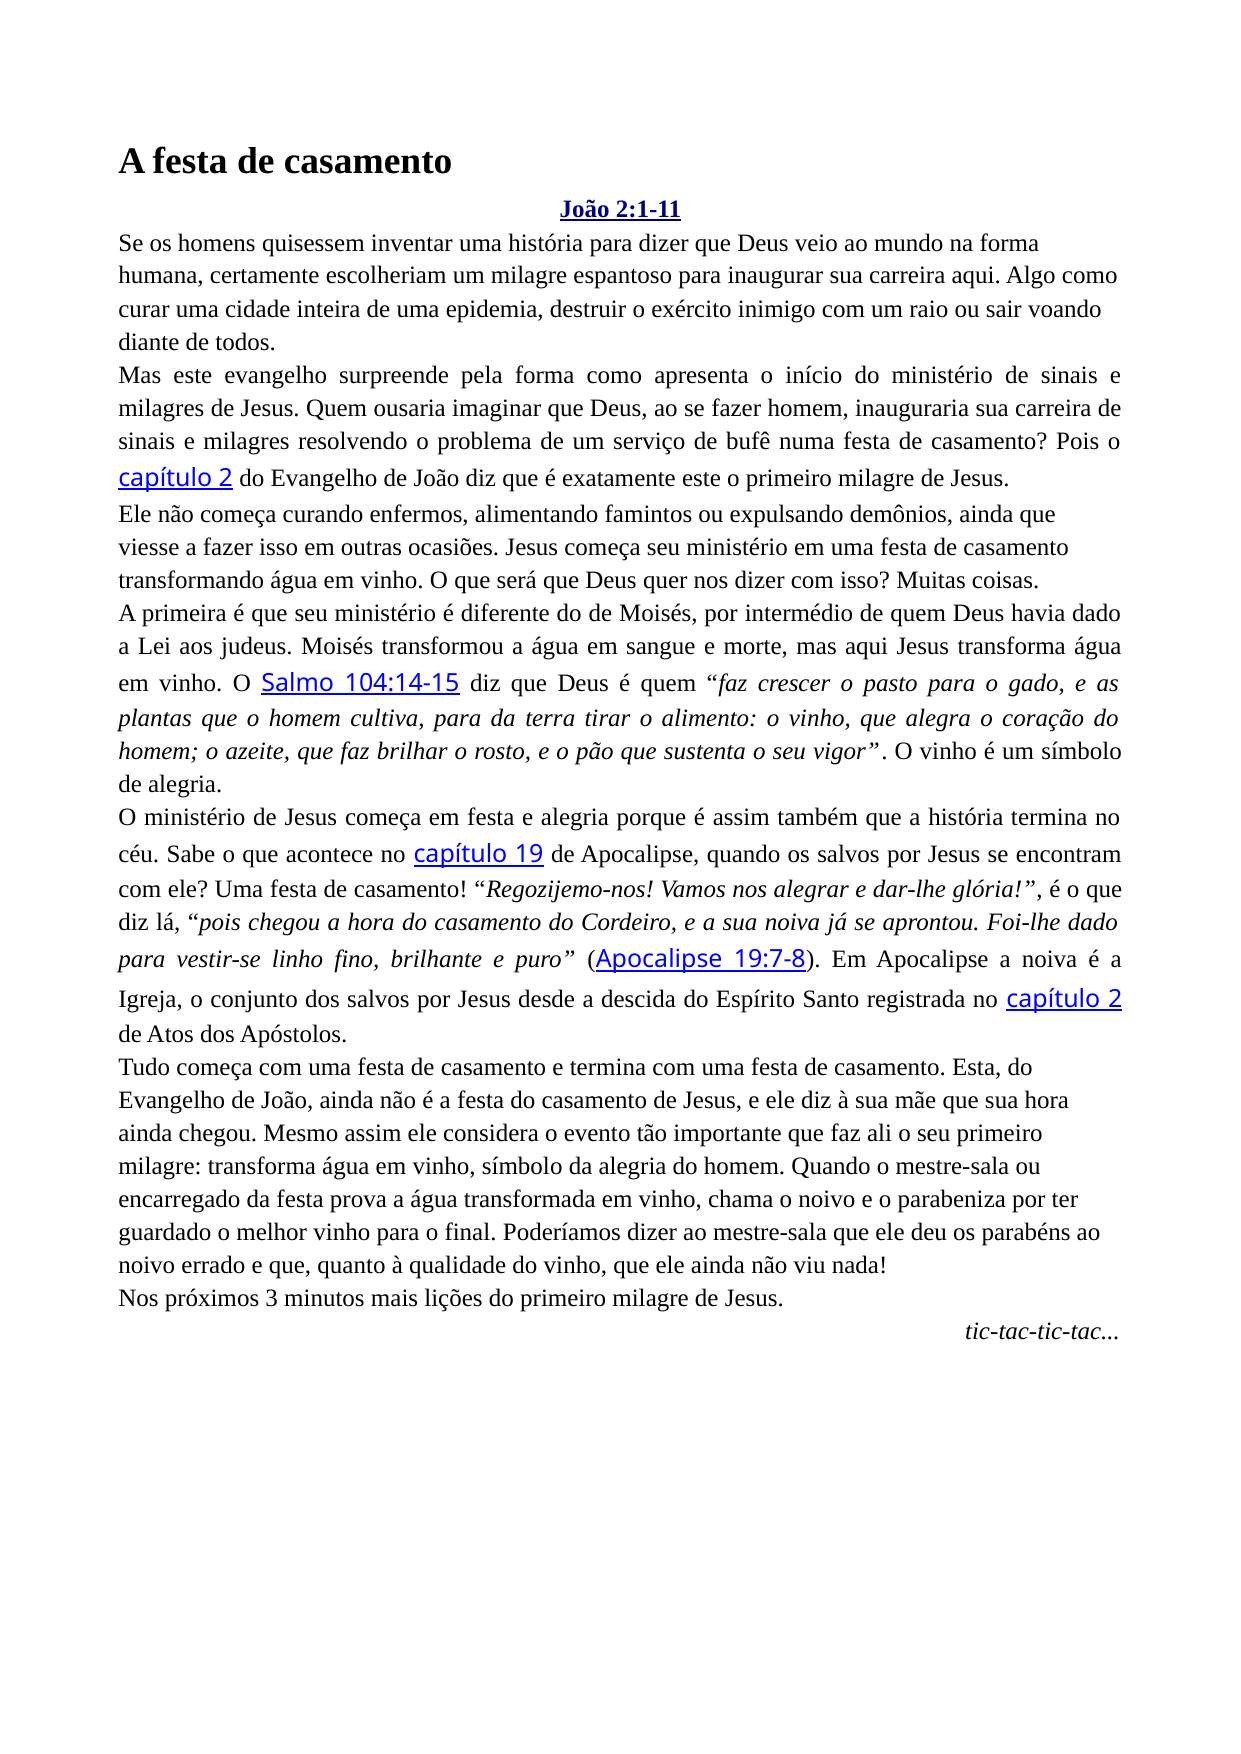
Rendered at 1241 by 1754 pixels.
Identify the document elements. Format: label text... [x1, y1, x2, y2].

text O ministério de Jesus começa em festa e alegria porque é assim também que a história termina no céu. Sabe o que acontece no capítulo 19 de Apocalipse, quando os salvos por Jesus se encontram com ele? Uma festa de casamento! “Regozijemo-nos! Vamos nos alegrar e dar-lhe glória!”, é o que diz lá, “pois chegou a hora do casamento do Cordeiro, e a sua noiva já se aprontou. Foi-lhe dado para vestir-se linho fino, brilhante e puro” (Apocalipse 19:7-8). Em Apocalipse a noiva é a Igreja, o conjunto dos salvos por Jesus desde a descida do Espírito Santo registrada no capítulo 2 de Atos dos Apóstolos. [118, 802, 1122, 1047]
text Ele não começa curando enfermos, alimentando famintos ou expulsando demônios, ainda que viesse a fazer isso em outras ocasiões. Jesus começa seu ministério em uma festa de casamento transformando água em vinho. O que será que Deus quer nos dizer com isso? Muitas coisas. [118, 499, 1122, 593]
text A primeira é que seu ministério é diferente do de Moisés, por intermédio de quem Deus havia dado a Lei aos judeus. Moisés transformou a água em sangue e morte, mas aqui Jesus transforma água em vinho. O Salmo 104:14-15 diz que Deus é quem “faz crescer o pasto para o gado, e as plantas que o homem cultiva, para da terra tirar o alimento: o vinho, que alegra o coração do homem; o azeite, que faz brilhar o rosto, e o pão que sustenta o seu vigor”. O vinho é um símbolo de alegria. [118, 598, 1122, 798]
text Se os homens quisessem inventar uma história para dizer que Deus veio ao mundo na forma humana, certamente escolheriam um milagre espantoso para inaugurar sua carreira aqui. Algo como curar uma cidade inteira de uma epidemia, destruir o exército inimigo com um raio ou sair voando diante de todos. [118, 228, 1122, 355]
text Mas este evangelho surpreende pela forma como apresenta o início do ministério de sinais e milagres de Jesus. Quem ousaria imaginar que Deus, ao se fazer homem, inauguraria sua carreira de sinais e milagres resolvendo o problema de um serviço de bufê numa festa de casamento? Pois o capítulo 2 do Evangelho de João diz que é exatamente este o primeiro milagre de Jesus. [118, 360, 1122, 494]
text tic-tac-tic-tac... [118, 1316, 1122, 1344]
text João 2:1-11 [118, 194, 1122, 223]
text Nos próximos 3 minutos mais lições do primeiro milagre de Jesus. [118, 1283, 1122, 1312]
text Tudo começa com uma festa de casamento e termina com uma festa de casamento. Esta, do Evangelho de João, ainda não é a festa do casamento de Jesus, e ele diz à sua mãe que sua hora ainda chegou. Mesmo assim ele considera o evento tão importante que faz ali o seu primeiro milagre: transforma água em vinho, símbolo da alegria do homem. Quando o mestre-sala ou encarregado da festa prova a água transformada em vinho, chama o noivo e o parabeniza por ter guardado o melhor vinho para o final. Poderíamos dizer ao mestre-sala que ele deu os parabéns ao noivo errado e que, quanto à qualidade do vinho, que ele ainda não viu nada! [118, 1052, 1122, 1278]
subtitle A festa de casamento [118, 139, 1122, 182]
